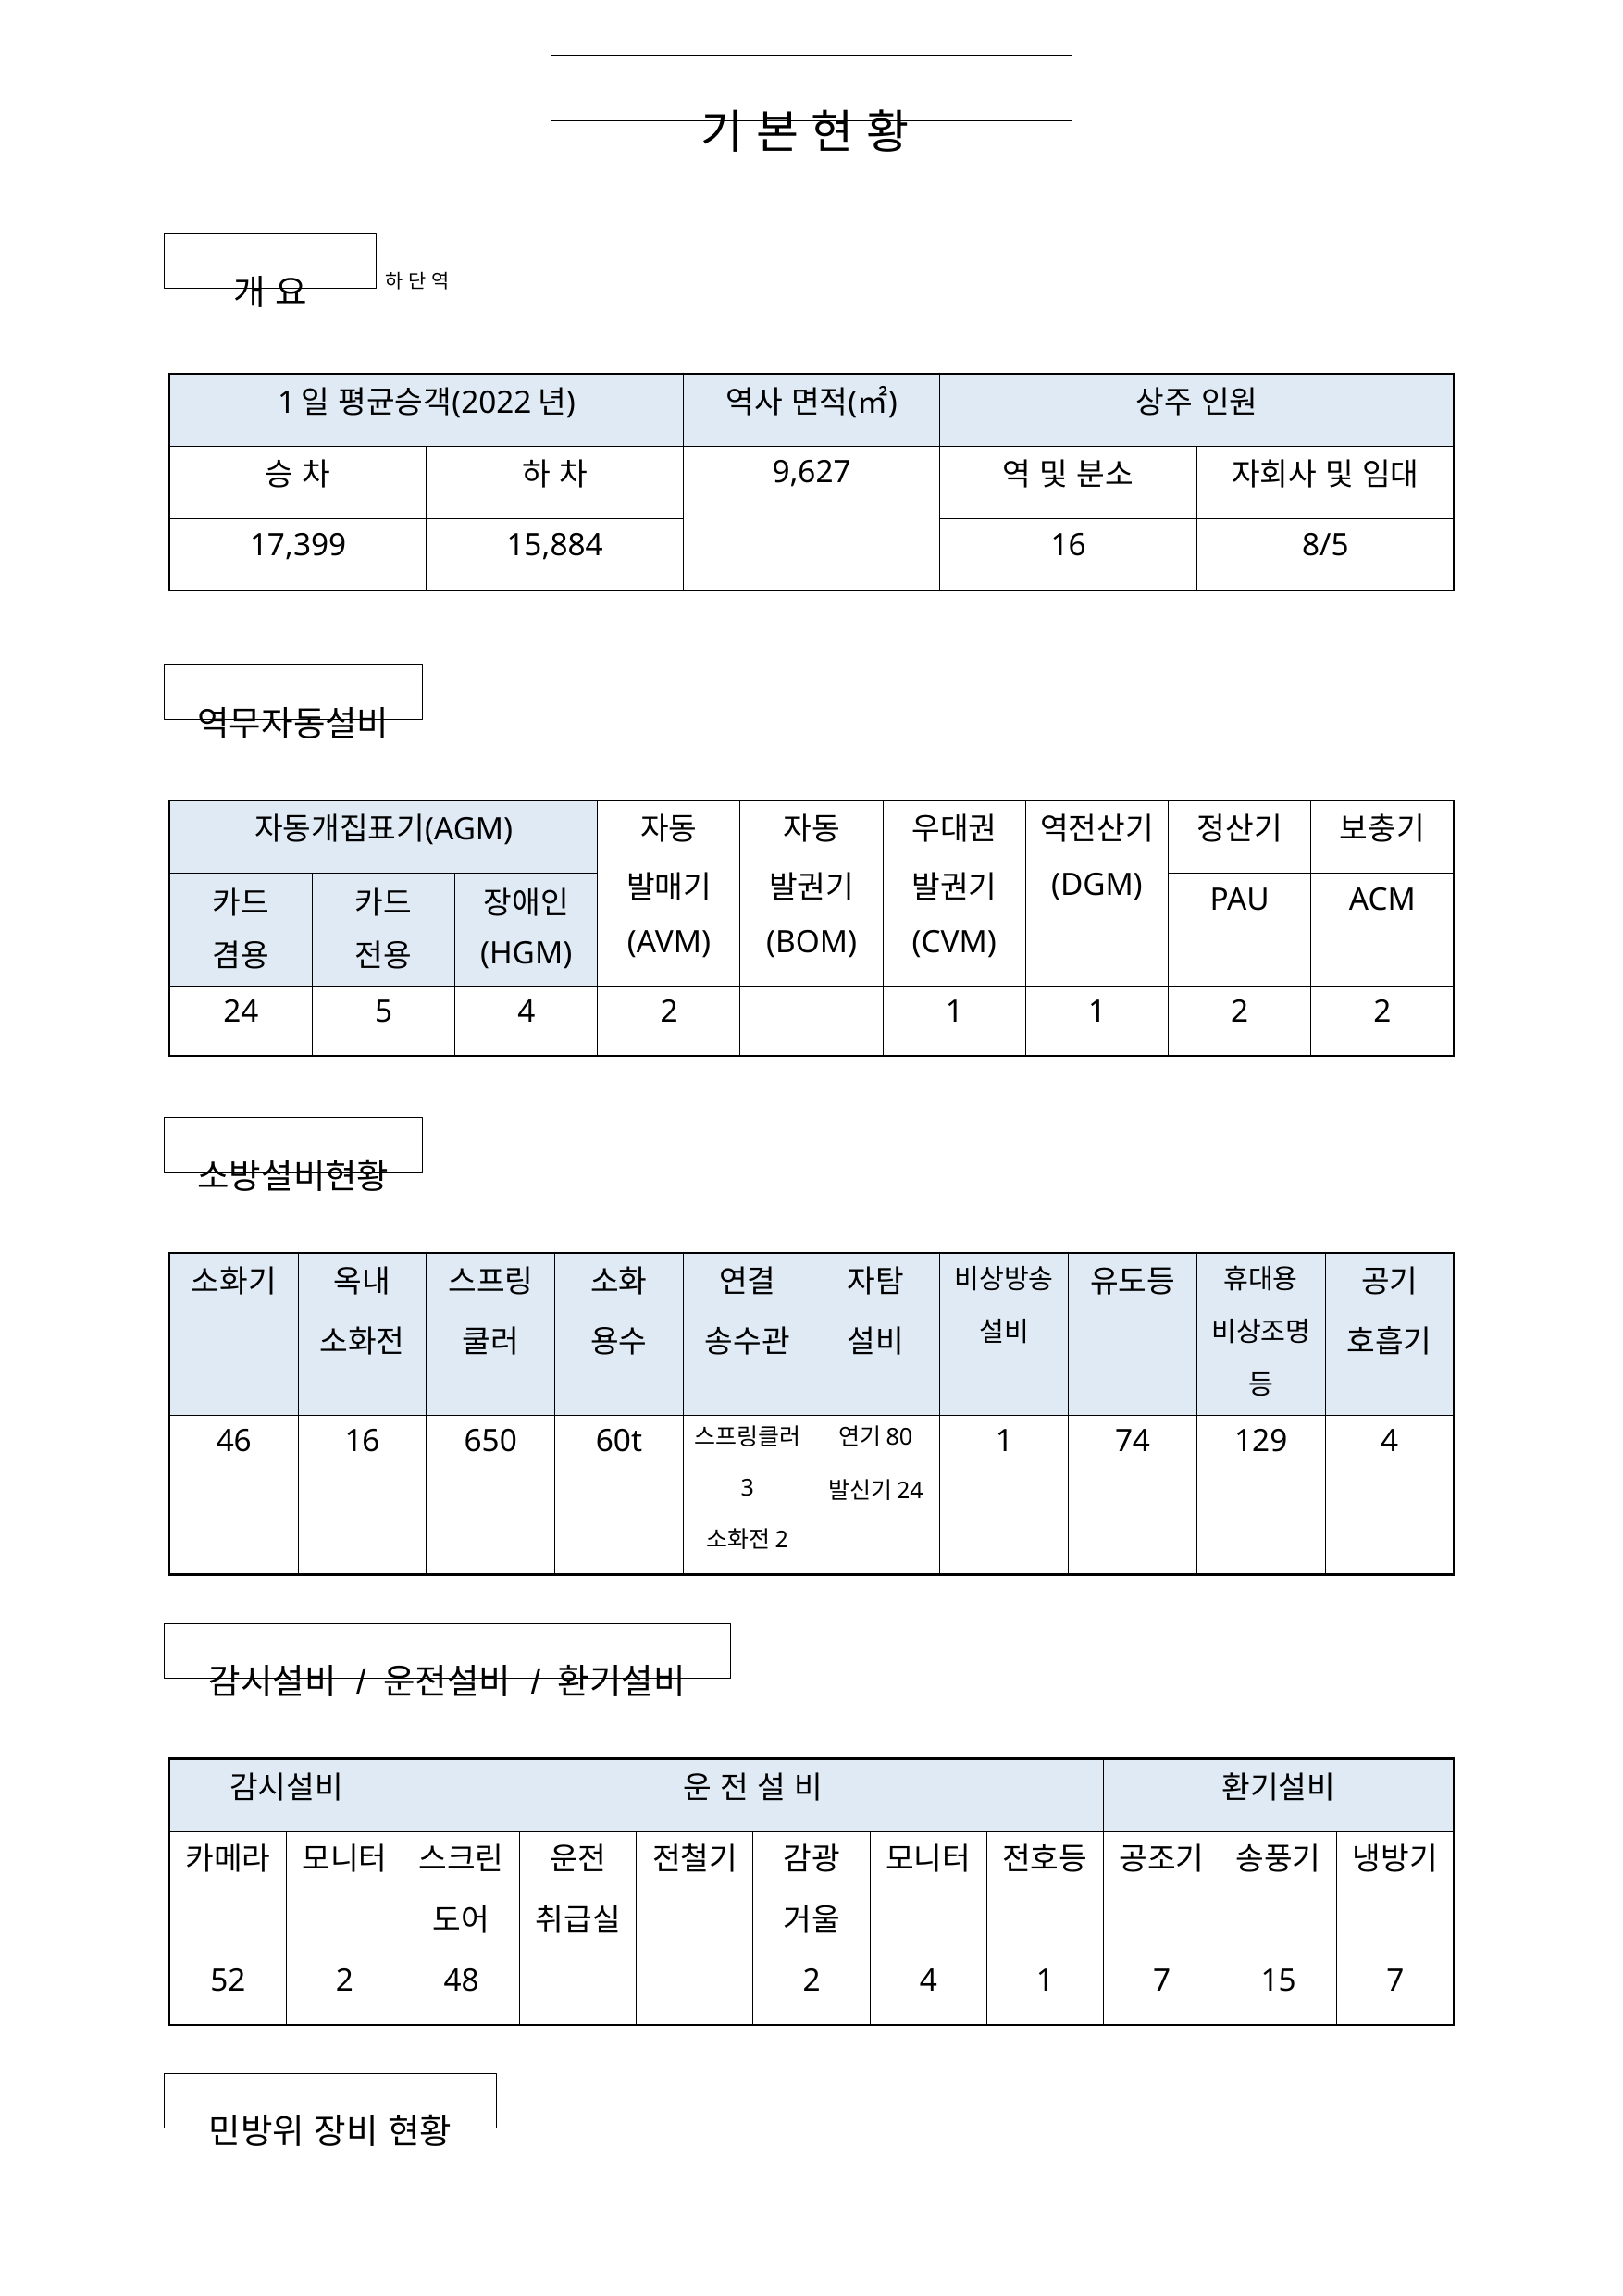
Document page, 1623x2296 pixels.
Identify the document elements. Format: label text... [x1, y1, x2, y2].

table_cell 장애인 (HGM) [455, 874, 597, 986]
table_header 소화기 [170, 1254, 298, 1415]
table_cell 2 [753, 1955, 870, 2024]
table_header 상주 인원 [940, 375, 1453, 446]
table_cell 냉방기 [1337, 1832, 1453, 1955]
text 하 단 역 [282, 280, 299, 288]
table_header 역전산기 (DGM) [1026, 801, 1168, 986]
table_header 비상방송설비 [940, 1254, 1068, 1415]
table_header 보충기 [1311, 801, 1453, 873]
table_cell 46 [170, 1416, 298, 1573]
table_cell 2 [1169, 987, 1310, 1055]
table_cell 연기80 발신기24 [812, 1416, 939, 1573]
table_cell 60t [555, 1416, 683, 1573]
text 하 단 역 [164, 289, 243, 299]
table_cell 24 [170, 987, 312, 1055]
text 하 단 역 [165, 234, 376, 288]
table_cell 16 [299, 1416, 426, 1573]
table_cell 카메라 [170, 1832, 286, 1955]
table_header 자탐 설비 [812, 1254, 939, 1415]
table_cell 자회사 및 임대 [1197, 447, 1453, 518]
table_cell 2 [287, 1955, 403, 2024]
table_cell 스크린 도어 [403, 1832, 519, 1955]
table_header 옥내 소화전 [299, 1254, 426, 1415]
table_header 연결 송수관 [684, 1254, 812, 1415]
table_header 공기 호흡기 [1326, 1254, 1453, 1415]
table_header 1일 평균승객(2022년) [170, 375, 683, 446]
table_header 유도등 [1069, 1254, 1196, 1415]
table_header 자동 발매기 (AVM) [598, 801, 739, 986]
table_cell 4 [1326, 1416, 1453, 1573]
table_header 정산기 [1169, 801, 1310, 873]
table_cell 전철기 [637, 1832, 752, 1955]
table_cell 48 [403, 1955, 519, 2024]
table_cell 52 [170, 1955, 286, 2024]
table_cell 송풍기 [1220, 1832, 1336, 1955]
table_cell 1 [940, 1416, 1068, 1573]
table_cell 감광 거울 [753, 1832, 870, 1955]
table_cell 15 [1220, 1955, 1336, 2024]
table_header 휴대용 비상조명등 [1197, 1254, 1325, 1415]
table_cell 4 [455, 987, 597, 1055]
table_cell [637, 1955, 752, 2024]
table_header 스프링 쿨러 [427, 1254, 554, 1415]
table_cell 승 차 [170, 447, 426, 518]
table_cell 카드 전용 [313, 874, 454, 986]
text 하 단 역 [298, 234, 1459, 299]
table_cell 7 [1337, 1955, 1453, 2024]
table_header 감시설비 [170, 1760, 403, 1831]
table_header 소화 용수 [555, 1254, 683, 1415]
table_cell 2 [598, 987, 739, 1055]
table_cell 129 [1197, 1416, 1325, 1573]
table_cell 카드 겸용 [170, 874, 312, 986]
table_cell 650 [427, 1416, 554, 1573]
table_cell 9,627 [684, 447, 939, 589]
table_cell 모니터 [287, 1832, 403, 1955]
table_cell 5 [313, 987, 454, 1055]
table_cell 전호등 [987, 1832, 1103, 1955]
table_cell 역 및 분소 [940, 447, 1196, 518]
table_cell 74 [1069, 1416, 1196, 1573]
table_cell PAU [1169, 874, 1310, 986]
table_cell 16 [940, 519, 1196, 589]
table_header 자동 발권기 (BOM) [740, 801, 883, 986]
table_cell [740, 987, 883, 1055]
table_cell 하 차 [427, 447, 683, 518]
table_cell 1 [987, 1955, 1103, 2024]
table_cell [520, 1955, 636, 2024]
table_cell 7 [1104, 1955, 1220, 2024]
table_header 환기설비 [1104, 1760, 1453, 1831]
table_cell 스프링클러3 소화전2 [684, 1416, 812, 1573]
table_cell 1 [1026, 987, 1168, 1055]
text 하 단 역 [262, 289, 283, 299]
table_cell 15,884 [427, 519, 683, 589]
table_cell 17,399 [170, 519, 426, 589]
table_cell 운전 취급실 [520, 1832, 636, 1955]
table_cell 모니터 [871, 1832, 986, 1955]
table_cell 2 [1311, 987, 1453, 1055]
table_header 역사 면적(㎡) [684, 375, 939, 446]
table_header 자동개집표기(AGM) [170, 801, 597, 873]
table_cell ACM [1311, 874, 1453, 986]
table_cell 1 [884, 987, 1025, 1055]
text 하 단 역 [240, 289, 252, 299]
table_header 운 전 설 비 [403, 1760, 1103, 1831]
table_header 우대권 발권기 (CVM) [884, 801, 1025, 986]
table_cell 공조기 [1104, 1832, 1220, 1955]
table_cell 4 [871, 1955, 986, 2024]
table_cell 8/5 [1197, 519, 1453, 589]
